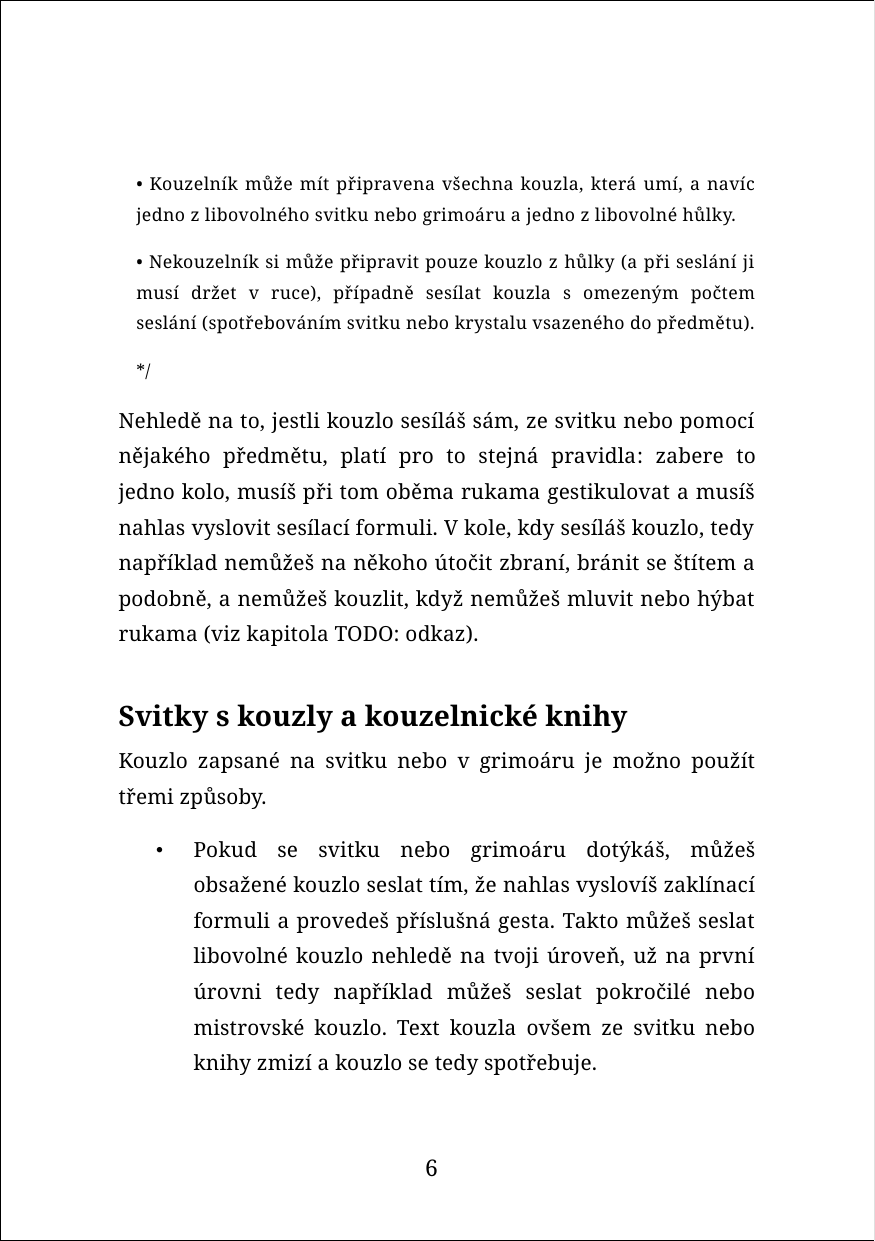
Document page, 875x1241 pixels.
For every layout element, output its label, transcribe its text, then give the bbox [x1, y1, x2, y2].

text Kouzlo zapsané na svitku nebo v grimoáru je možno použít třemi způsoby. [118, 746, 756, 810]
text • Kouzelník může mít připravena všechna kouzla, která umí, a navíc jedno z libovolného svitku nebo grimoáru a jedno z libovolné hůlky. [136, 172, 756, 226]
list Pokud se svitku nebo grimoáru dotýkáš, můžeš obsažené kouzlo seslat tím, že nahlas vyslovíš zaklínací formuli a provedeš příslušná gesta. Takto můžeš seslat libovolné kouzlo nehledě na tvoji úroveň, už na první úrovni tedy například můžeš seslat pokročilé nebo mistrovské kouzlo. Text kouzla ovšem ze svitku nebo knihy zmizí a kouzlo se tedy spotřebuje. [156, 835, 756, 1077]
text Nehledě na to, jestli kouzlo sesíláš sám, ze svitku nebo pomocí nějakého předmětu, platí pro to stejná pravidla: zabere to jedno kolo, musíš při tom oběma rukama gestikulovat a musíš nahlas vyslovit sesílací formuli. V kole, kdy sesíláš kouzlo, tedy například nemůžeš na někoho útočit zbraní, bránit se štítem a podobně, a nemůžeš kouzlit, když nemůžeš mluvit nebo hýbat rukama (viz kapitola TODO: odkaz). [118, 406, 756, 648]
text */ [136, 358, 756, 382]
subtitle Svitky s kouzly a kouzelnické knihy [118, 696, 756, 734]
text • Nekouzelník si může připravit pouze kouzlo z hůlky (a při seslání ji musí držet v ruce), případně sesílat kouzla s omezeným počtem seslání (spotřebováním svitku nebo krystalu vsazeného do předmětu). [136, 250, 756, 334]
